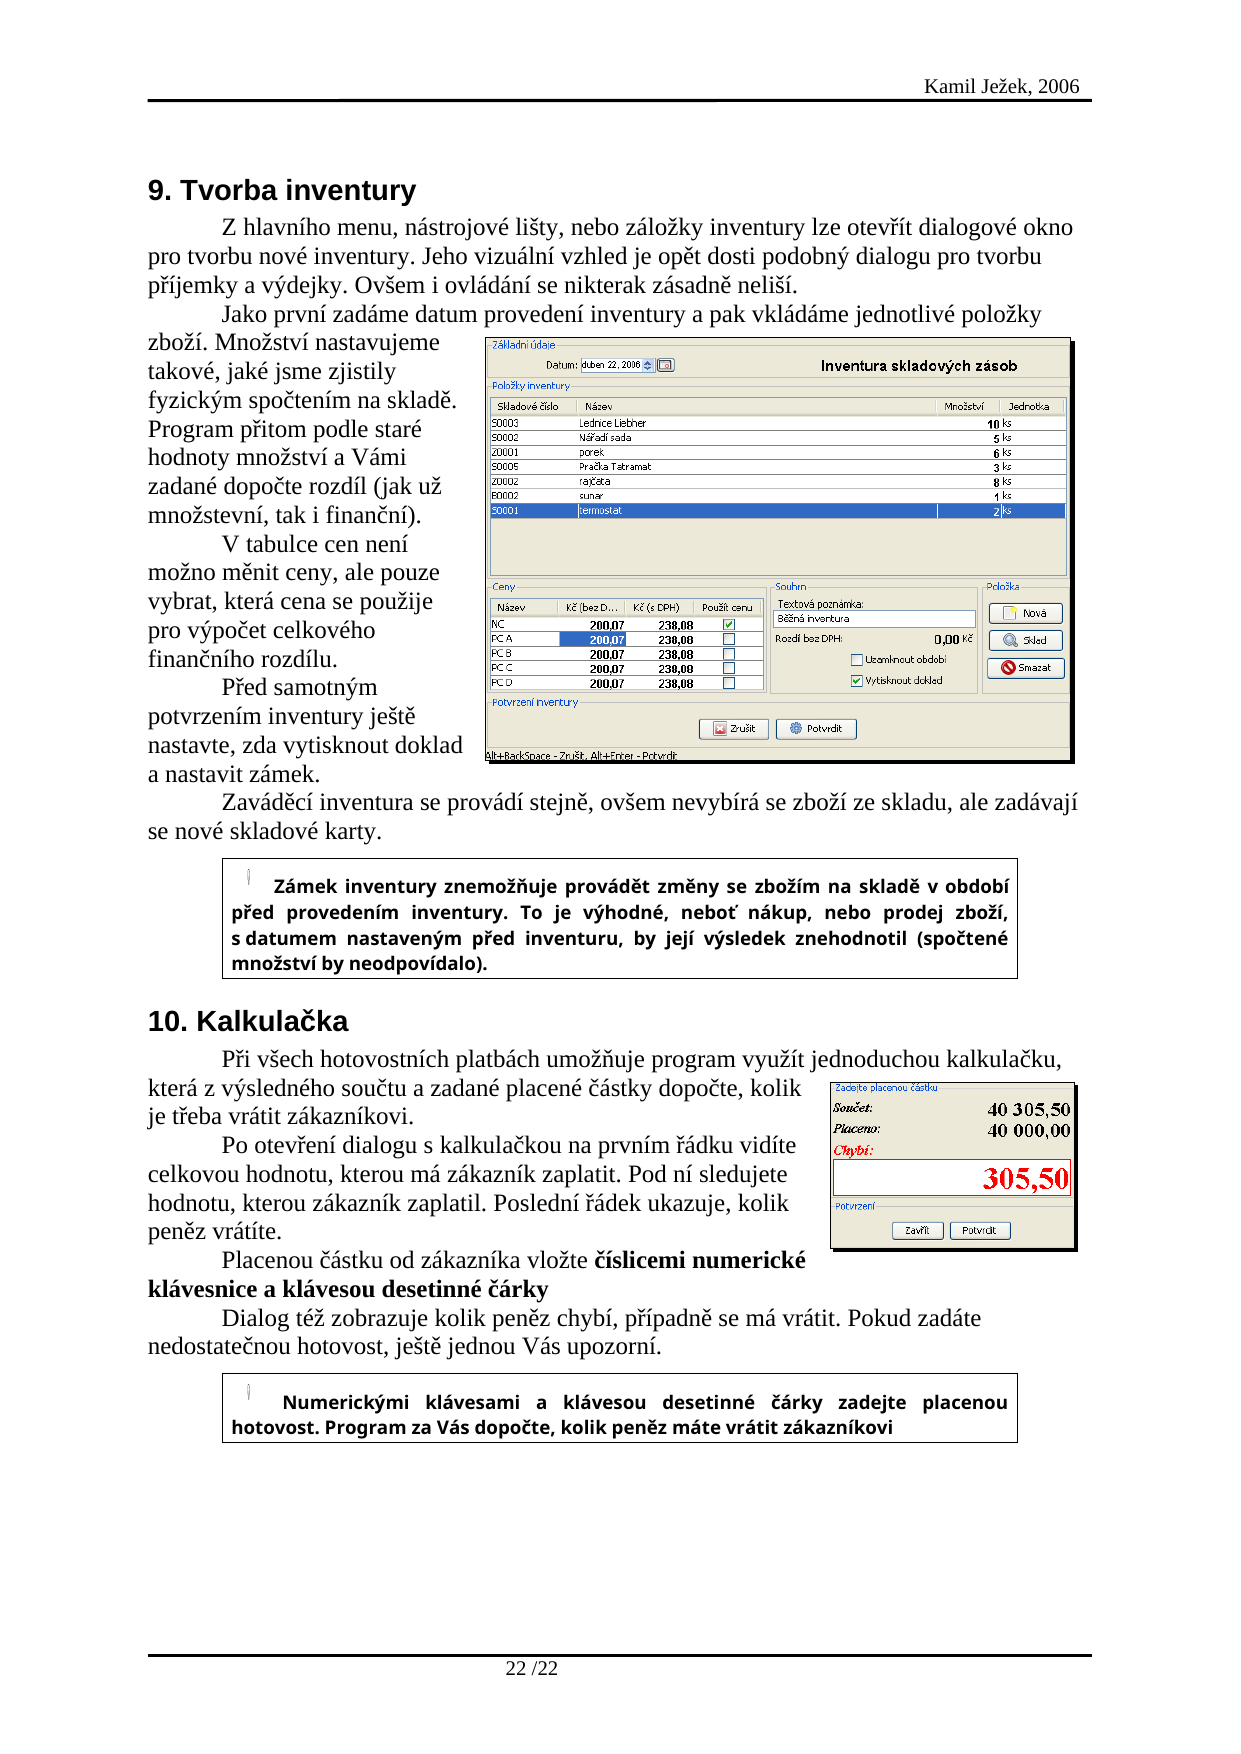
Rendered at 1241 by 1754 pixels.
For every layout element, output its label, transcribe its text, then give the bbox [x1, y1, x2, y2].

text V tabulce cen není možno měnit ceny, ale pouze vybrat, která cena se použije pro výpočet celkového finančního rozdílu. [148, 529, 485, 672]
text Placenou částku od zákazníka vložte číslicemi numerické klávesnice a klávesou desetinné čárky [148, 1245, 1092, 1303]
text Dialog též zobrazuje kolik peněz chybí, případně se má vrátit. Pokud zadáte nedostatečnou hotovost, ještě jednou Vás upozorní. [148, 1303, 1092, 1360]
text Numerickými klávesami a klávesou desetinné čárky zadejte placenou hotovost. Program za Vás dopočte, kolik peněz máte vrátit zákazníkovi [223, 1374, 1017, 1442]
text [1075, 529, 1092, 672]
subtitle 9. Tvorba inventury [148, 173, 1092, 206]
text Zaváděcí inventura se provádí stejně, ovšem nevybírá se zboží ze skladu, ale zadávají se nové skladové karty. [148, 787, 1092, 845]
text Při všech hotovostních platbách umožňuje program využít jednoduchou kalkulačku, která z výsledného součtu a zadané placené částky dopočte, kolik je třeba vrátit zákazníkovi. [148, 1044, 1092, 1130]
picture [486, 338, 1070, 760]
picture [831, 1083, 1074, 1248]
text Zámek inventury znemožňuje provádět změny se zbožím na skladě v období před provedením inventury. To je výhodné, neboť nákup, nebo prodej zboží, s datumem nastaveným před inventuru, by její výsledek znehodnotil (spočtené množství by neodpovídalo). [223, 859, 1017, 978]
text Po otevření dialogu s kalkulačkou na prvním řádku vidíte celkovou hodnotu, kterou má zákazník zaplatit. Pod ní sledujete hodnotu, kterou zákazník zaplatil. Poslední řádek ukazuje, kolik peněz vrátíte. [148, 1130, 830, 1245]
text Před samotným potvrzením inventury ještě nastavte, zda vytisknout doklad a nastavit zámek. [148, 672, 1092, 787]
subtitle 10. Kalkulačka [148, 1004, 1092, 1038]
text Z hlavního menu, nástrojové lišty, nebo záložky inventury lze otevřít dialogové okno pro tvorbu nové inventury. Jeho vizuální vzhled je opět dosti podobný dialogu pro tvorbu příjemky a výdejky. Ovšem i ovládání se nikterak zásadně neliší. [148, 212, 1092, 299]
text Jako první zadáme datum provedení inventury a pak vkládáme jednotlivé položky zboží. Množství nastavujeme takové, jaké jsme zjistily fyzickým spočtením na skladě. Program přitom podle staré hodnoty množství a Vámi zadané dopočte rozdíl (jak už množstevní, tak i finanční). [148, 299, 1092, 529]
